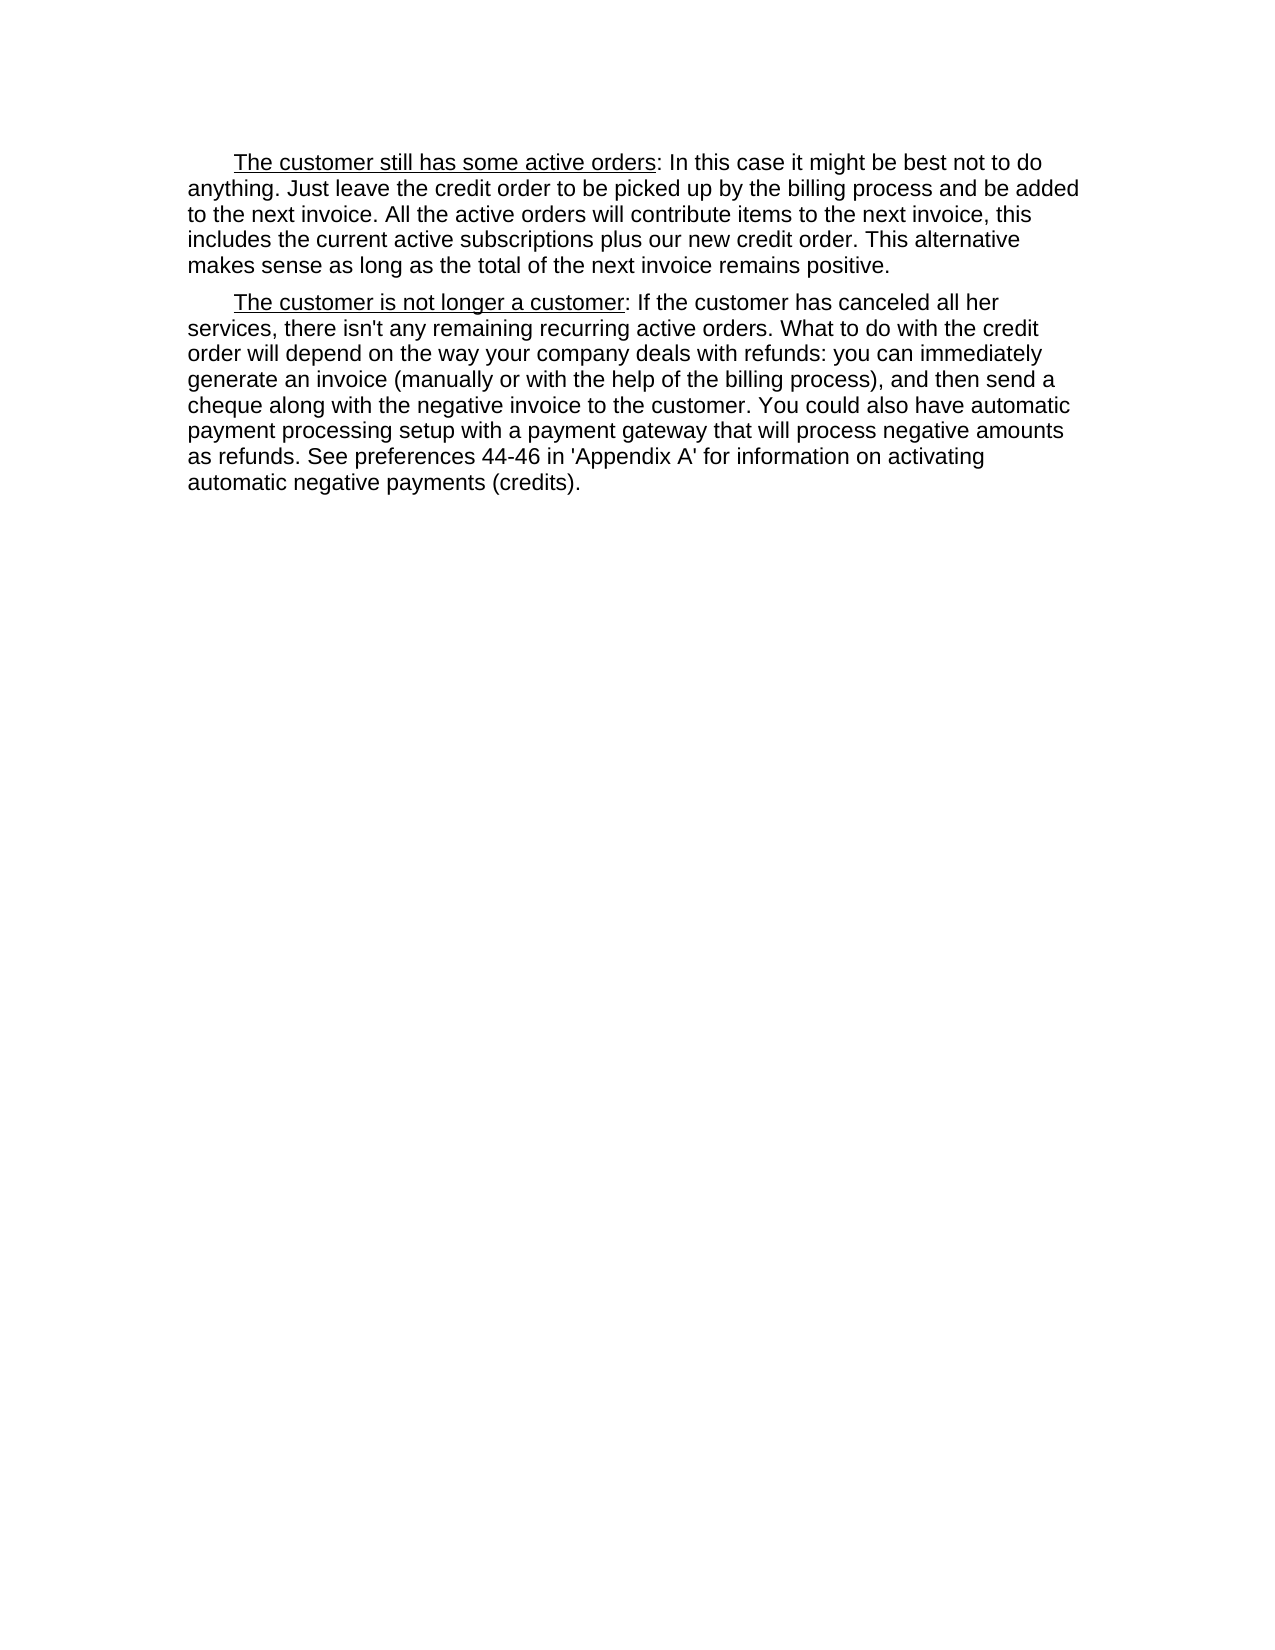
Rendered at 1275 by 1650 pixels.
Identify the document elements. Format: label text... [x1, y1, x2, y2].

text The customer is not longer a customer: If the customer has canceled all her services, there isn't any remaining recurring active orders. What to do with the credit order will depend on the way your company deals with refunds: you can immediately generate an invoice (manually or with the help of the billing process), and then send a cheque along with the negative invoice to the customer. You could also have automatic payment processing setup with a payment gateway that will process negative amounts as refunds. See preferences 44-46 in 'Appendix A' for information on activating automatic negative payments (credits). [187, 290, 1087, 495]
text The customer still has some active orders: In this case it might be best not to do anything. Just leave the credit order to be picked up by the billing process and be added to the next invoice. All the active orders will contribute items to the next invoice, this includes the current active subscriptions plus our new credit order. This alternative makes sense as long as the total of the next invoice remains positive. [187, 150, 1087, 278]
